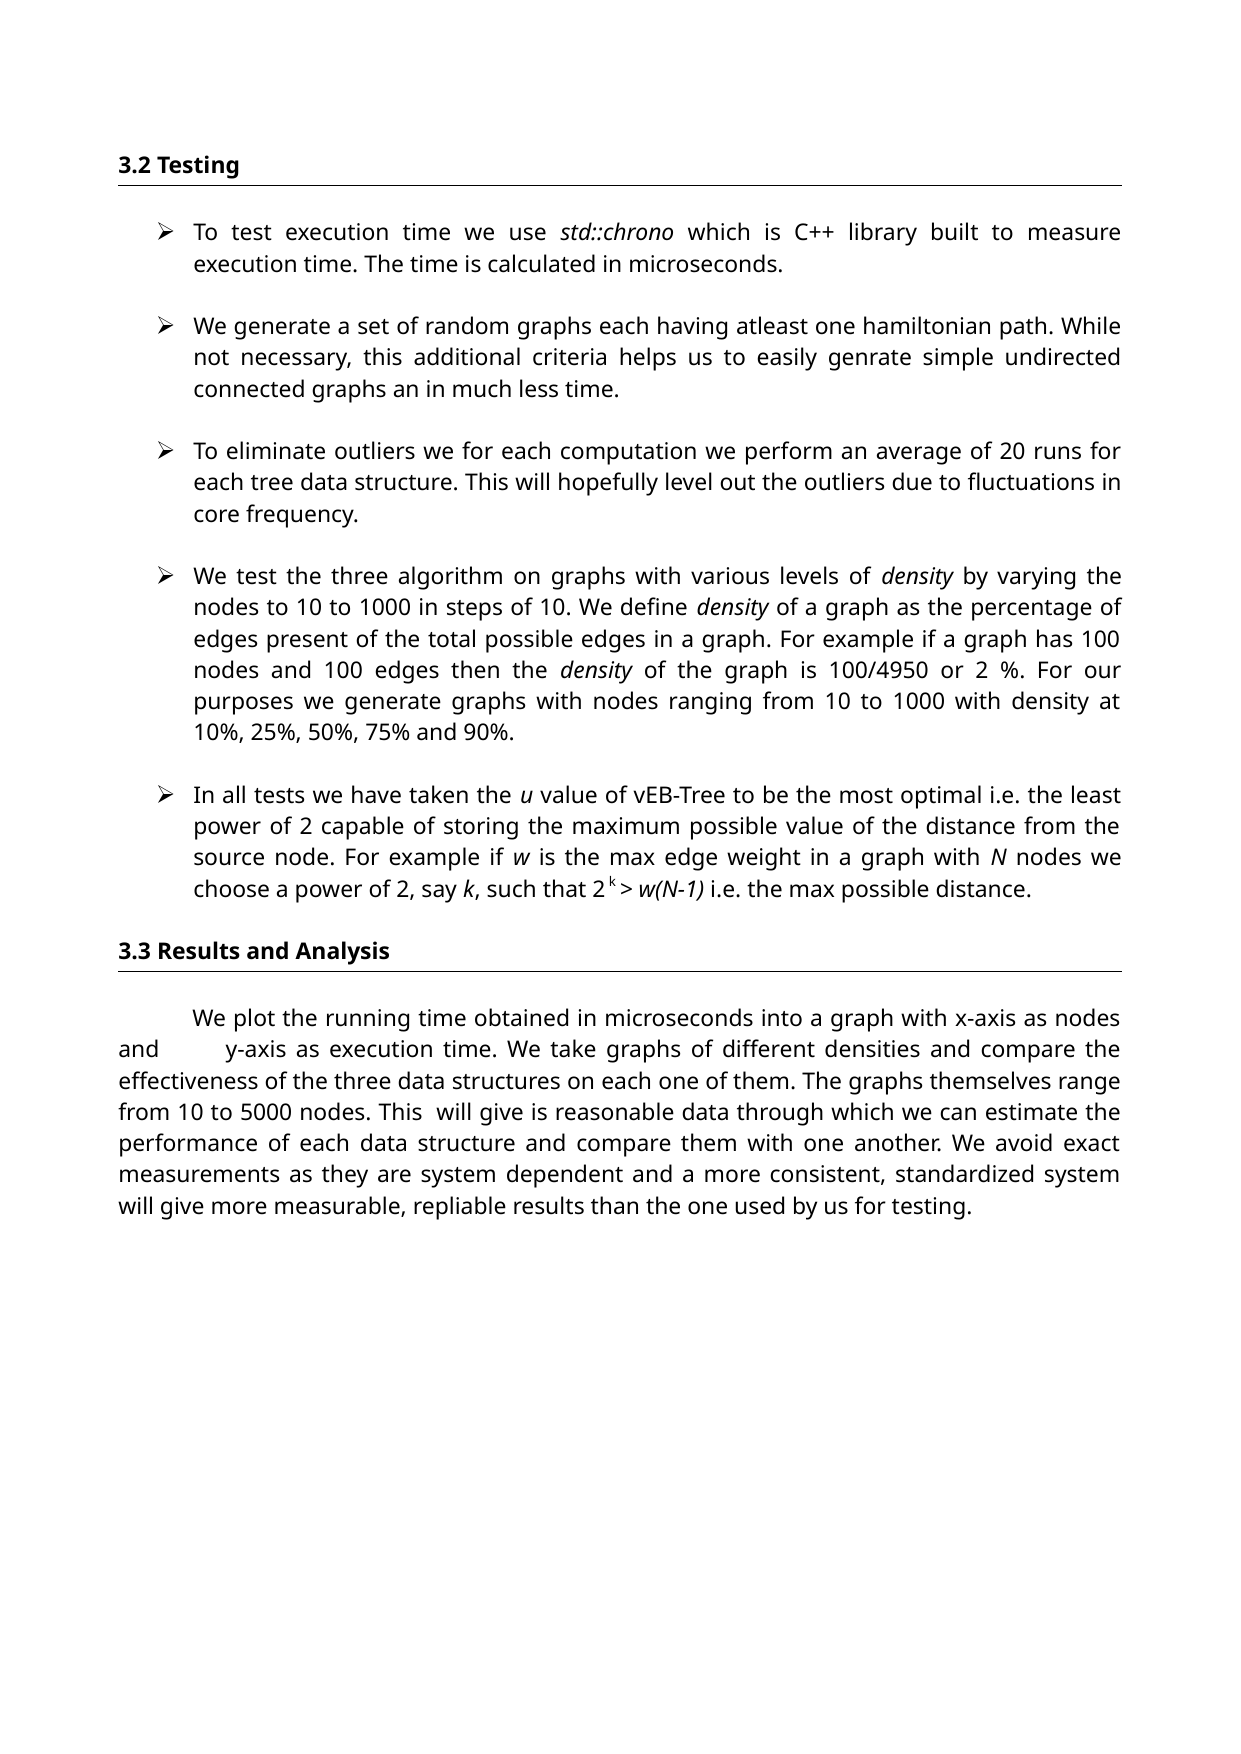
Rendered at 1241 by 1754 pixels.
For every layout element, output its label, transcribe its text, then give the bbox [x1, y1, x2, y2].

list In all tests we have taken the u value of vEB-Tree to be the most optimal i.e. the least power of 2 capable of storing the maximum possible value of the distance from the source node. For example if w is the max edge weight in a graph with N nodes we choose a power of 2, say k, such that 2 k > w(N-1) i.e. the max possible distance. [156, 779, 1122, 904]
text 3.3 Results and Analysis [118, 935, 1122, 971]
text 3.2 Testing [118, 149, 1122, 185]
list To test execution time we use std::chrono which is C++ library built to measure execution time. The time is calculated in microseconds. [156, 216, 1122, 279]
list We test the three algorithm on graphs with various levels of density by varying the nodes to 10 to 1000 in steps of 10. We define density of a graph as the percentage of edges present of the total possible edges in a graph. For example if a graph has 100 nodes and 100 edges then the density of the graph is 100/4950 or 2 %. For our purposes we generate graphs with nodes ranging from 10 to 1000 with density at 10%, 25%, 50%, 75% and 90%. [156, 560, 1122, 748]
list We generate a set of random graphs each having atleast one hamiltonian path. While not necessary, this additional criteria helps us to easily genrate simple undirected connected graphs an in much less time. [156, 310, 1122, 404]
text We plot the running time obtained in microseconds into a graph with x-axis as nodes and y-axis as execution time. We take graphs of different densities and compare the effectiveness of the three data structures on each one of them. The graphs themselves range from 10 to 5000 nodes. This will give is reasonable data through which we can estimate the performance of each data structure and compare them with one another. We avoid exact measurements as they are system dependent and a more consistent, standardized system will give more measurable, repliable results than the one used by us for testing. [118, 1002, 1122, 1221]
list To eliminate outliers we for each computation we perform an average of 20 runs for each tree data structure. This will hopefully level out the outliers due to fluctuations in core frequency. [156, 435, 1122, 529]
